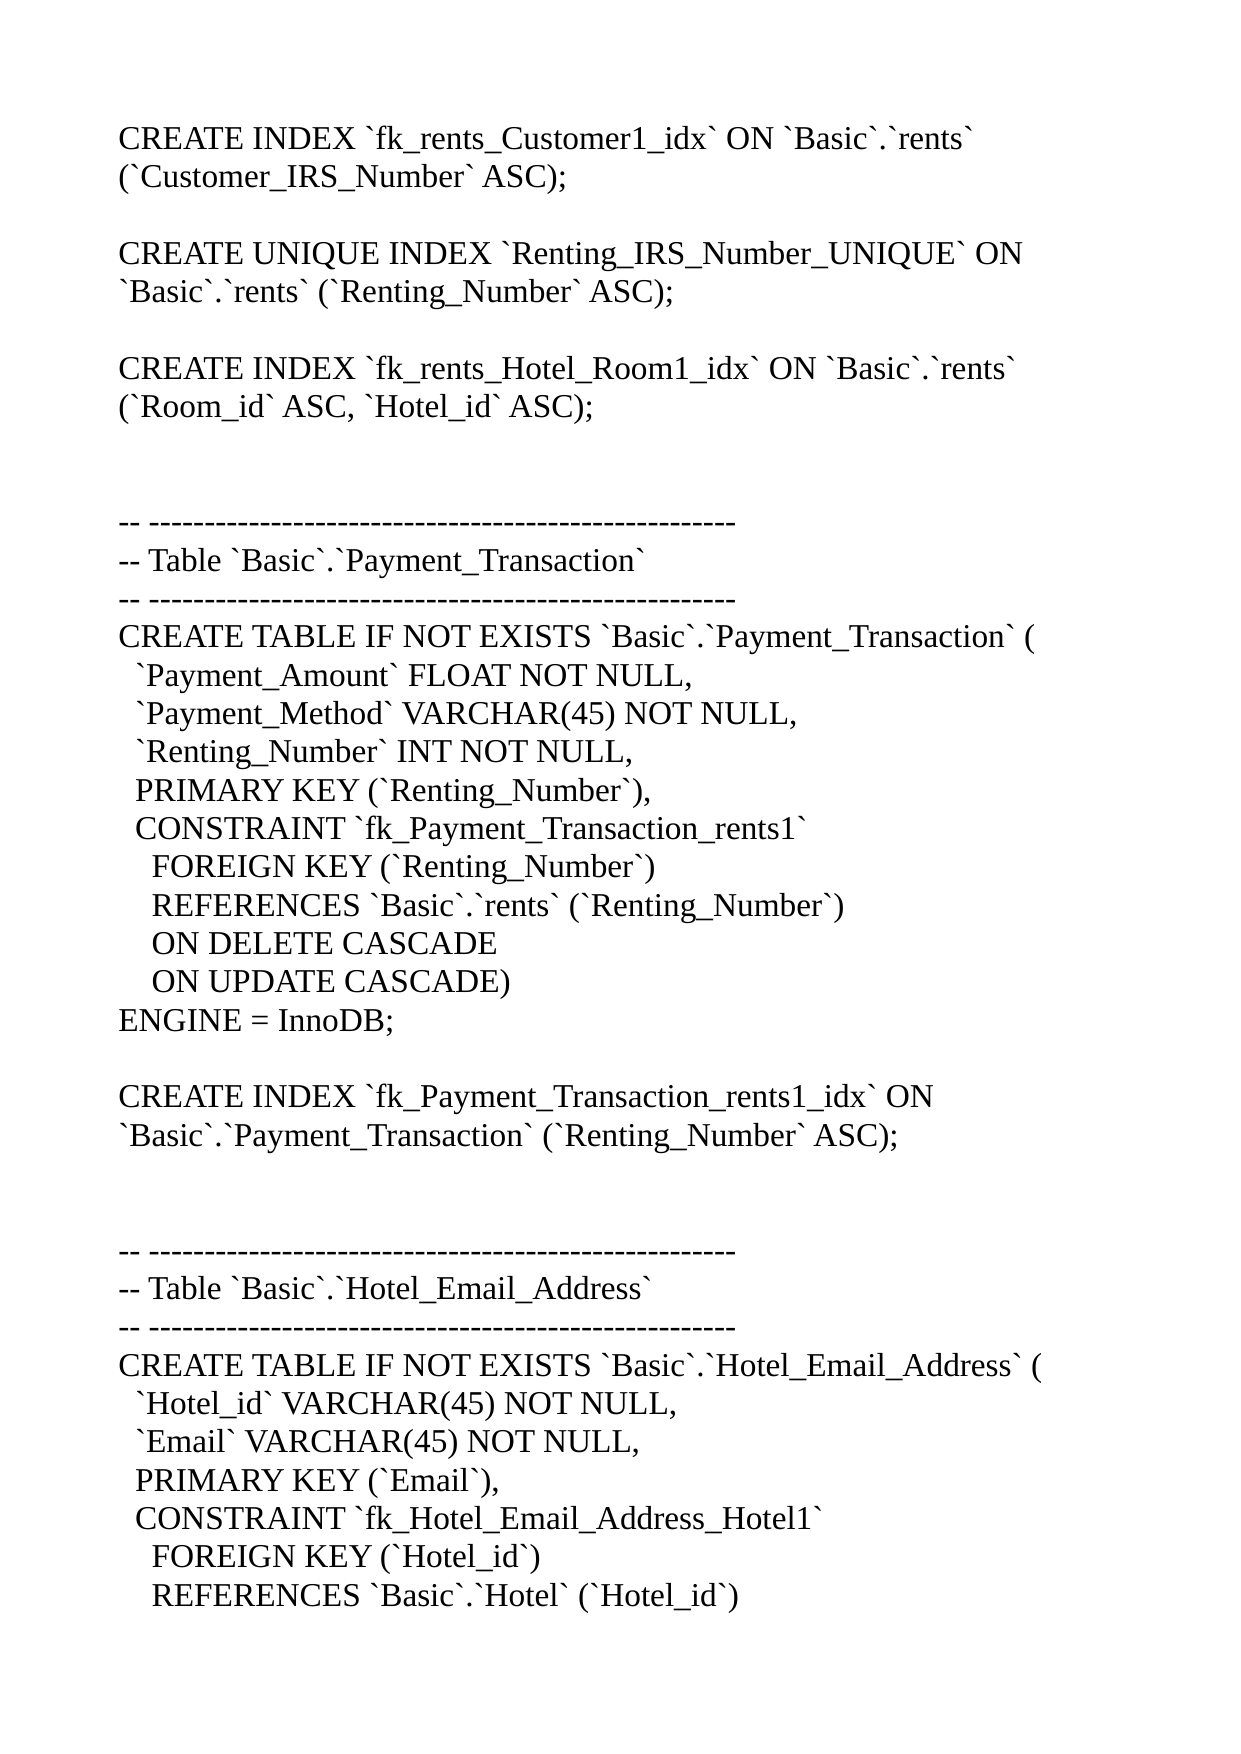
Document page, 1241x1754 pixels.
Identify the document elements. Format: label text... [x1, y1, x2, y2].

text CREATE INDEX `fk_rents_Customer1_idx` ON `Basic`.`rents` (`Customer_IRS_Number` ASC); CREATE UNIQUE INDEX `Renting_IRS_Number_UNIQUE` ON `Basic`.`rents` (`Renting_Number` ASC); CREATE INDEX `fk_rents_Hotel_Room1_idx` ON `Basic`.`rents` (`Room_id` ASC, `Hotel_id` ASC); -- ----------------------------------------------------- -- Table `Basic`.`Payment_Transaction` -- ----------------------------------------------------- CREATE TABLE IF NOT EXISTS `Basic`.`Payment_Transaction` ( `Payment_Amount` FLOAT NOT NULL, `Payment_Method` VARCHAR(45) NOT NULL, `Renting_Number` INT NOT NULL, PRIMARY KEY (`Renting_Number`), CONSTRAINT `fk_Payment_Transaction_rents1` FOREIGN KEY (`Renting_Number`) REFERENCES `Basic`.`rents` (`Renting_Number`) ON DELETE CASCADE ON UPDATE CASCADE) ENGINE = InnoDB; CREATE INDEX `fk_Payment_Transaction_rents1_idx` ON `Basic`.`Payment_Transaction` (`Renting_Number` ASC); -- ----------------------------------------------------- -- Table `Basic`.`Hotel_Email_Address` -- ----------------------------------------------------- CREATE TABLE IF NOT EXISTS `Basic`.`Hotel_Email_Address` ( `Hotel_id` VARCHAR(45) NOT NULL, `Email` VARCHAR(45) NOT NULL, PRIMARY KEY (`Email`), CONSTRAINT `fk_Hotel_Email_Address_Hotel1` FOREIGN KEY (`Hotel_id`) REFERENCES `Basic`.`Hotel` (`Hotel_id`) [118, 118, 1122, 1613]
